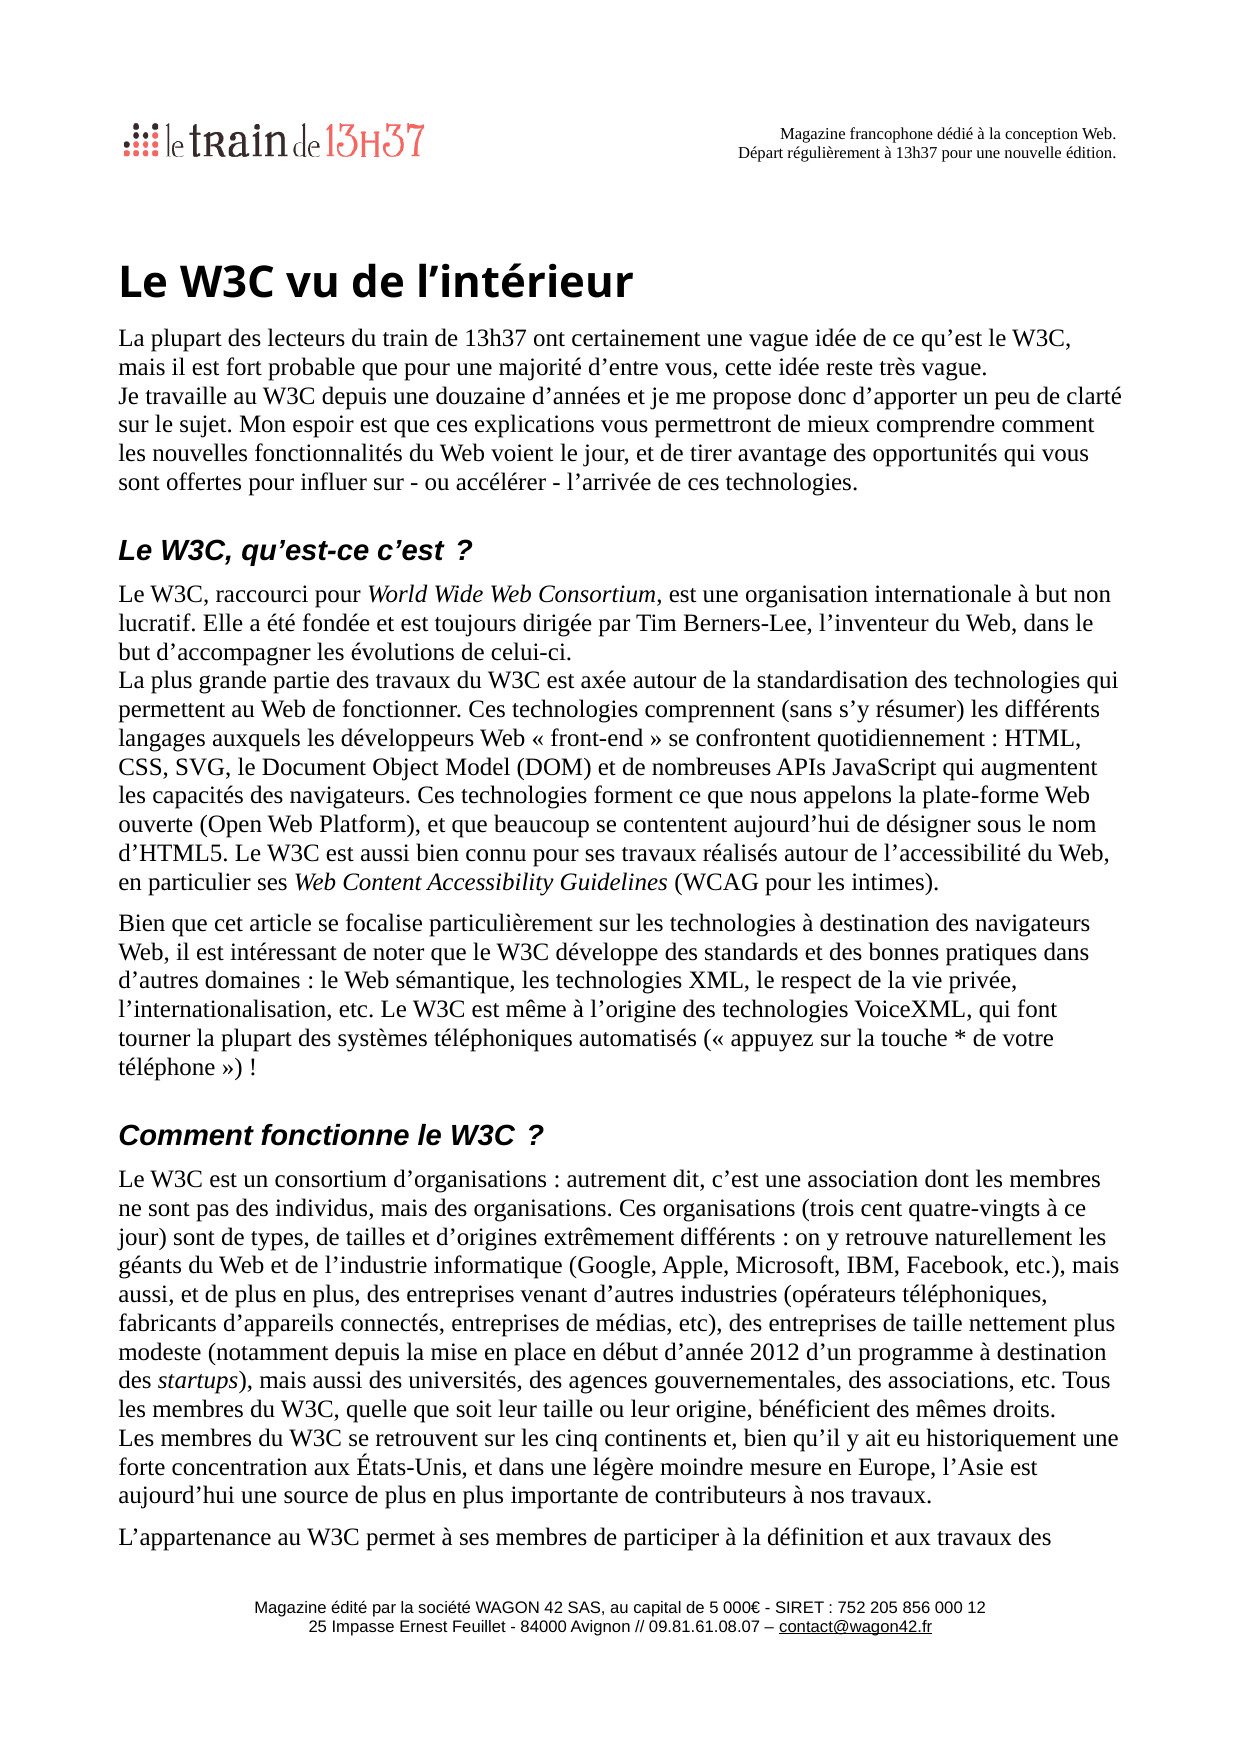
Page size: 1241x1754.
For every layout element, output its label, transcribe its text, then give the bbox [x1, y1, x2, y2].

text La plupart des lecteurs du train de 13h37 ont certainement une vague idée de ce qu’est le W3C, mais il est fort probable que pour une majorité d’entre vous, cette idée reste très vague. [118, 323, 1122, 381]
subtitle Le W3C vu de l’intérieur [118, 251, 1122, 311]
text L’appartenance au W3C permet à ses membres de participer à la définition et aux travaux des [118, 1522, 1122, 1550]
subtitle Comment fonctionne le W3C ? [118, 1118, 1122, 1152]
text Le W3C est un consortium d’organisations : autrement dit, c’est une association dont les membres ne sont pas des individus, mais des organisations. Ces organisations (trois cent quatre-vingts à ce jour) sont de types, de tailles et d’origines extrêmement différents : on y retrouve naturellement les géants du Web et de l’industrie informatique (Google, Apple, Microsoft, IBM, Facebook, etc.), mais aussi, et de plus en plus, des entreprises venant d’autres industries (opérateurs téléphoniques, fabricants d’appareils connectés, entreprises de médias, etc), des entreprises de taille nettement plus modeste (notamment depuis la mise en place en début d’année 2012 d’un programme à destination des startups), mais aussi des universités, des agences gouvernementales, des associations, etc. Tous les membres du W3C, quelle que soit leur taille ou leur origine, bénéficient des mêmes droits. [118, 1164, 1122, 1423]
text La plus grande partie des travaux du W3C est axée autour de la standardisation des technologies qui permettent au Web de fonctionner. Ces technologies comprennent (sans s’y résumer) les différents langages auxquels les développeurs Web « front-end » se confrontent quotidiennement : HTML, CSS, SVG, le Document Object Model (DOM) et de nombreuses APIs JavaScript qui augmentent les capacités des navigateurs. Ces technologies forment ce que nous appelons la plate-forme Web ouverte (Open Web Platform), et que beaucoup se contentent aujourd’hui de désigner sous le nom d’HTML5. Le W3C est aussi bien connu pour ses travaux réalisés autour de l’accessibilité du Web, en particulier ses Web Content Accessibility Guidelines (WCAG pour les intimes). [118, 666, 1122, 896]
text Je travaille au W3C depuis une douzaine d’années et je me propose donc d’apporter un peu de clarté sur le sujet. Mon espoir est que ces explications vous permettront de mieux comprendre comment les nouvelles fonctionnalités du Web voient le jour, et de tirer avantage des opportunités qui vous sont offertes pour influer sur - ou accélérer - l’arrivée de ces technologies. [118, 381, 1122, 496]
text Le W3C, raccourci pour World Wide Web Consortium, est une organisation internationale à but non lucratif. Elle a été fondée et est toujours dirigée par Tim Berners-Lee, l’inventeur du Web, dans le but d’accompagner les évolutions de celui-ci. [118, 579, 1122, 666]
text Bien que cet article se focalise particulièrement sur les technologies à destination des navigateurs Web, il est intéressant de noter que le W3C développe des standards et des bonnes pratiques dans d’autres domaines : le Web sémantique, les technologies XML, le respect de la vie privée, l’internationalisation, etc. Le W3C est même à l’origine des technologies VoiceXML, qui font tourner la plupart des systèmes téléphoniques automatisés (« appuyez sur la touche * de votre téléphone ») ! [118, 908, 1122, 1081]
subtitle Le W3C, qu’est-ce c’est ? [118, 533, 1122, 567]
picture [123, 123, 425, 157]
text Les membres du W3C se retrouvent sur les cinq continents et, bien qu’il y ait eu historiquement une forte concentration aux États-Unis, et dans une légère moindre mesure en Europe, l’Asie est aujourd’hui une source de plus en plus importante de contributeurs à nos travaux. [118, 1423, 1122, 1509]
